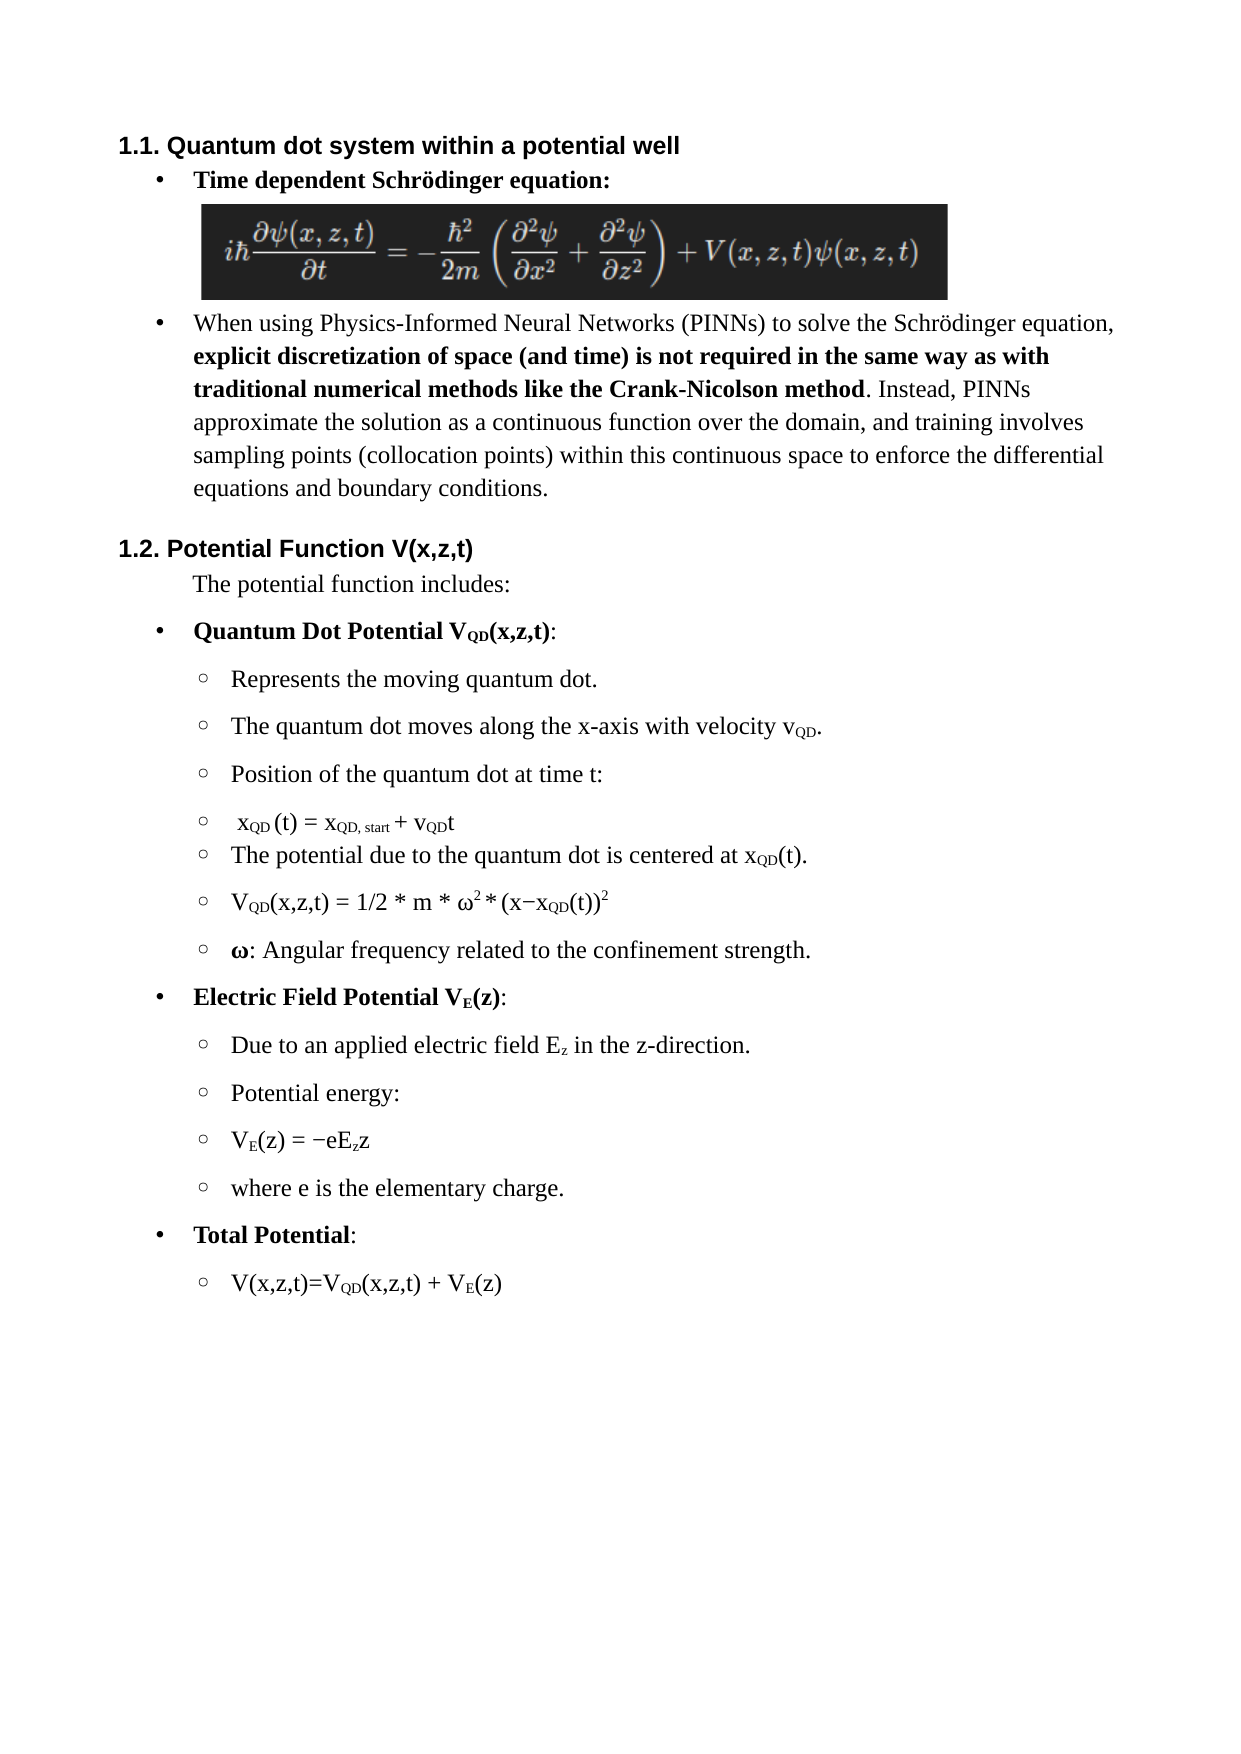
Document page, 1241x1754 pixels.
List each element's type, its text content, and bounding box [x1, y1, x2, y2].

list The quantum dot moves along the x-axis with velocity vQD. [193, 711, 1122, 740]
picture [201, 204, 948, 300]
subtitle 1.1. Quantum dot system within a potential well [118, 131, 1122, 159]
list where e is the elementary charge. [193, 1173, 1122, 1202]
subtitle 1.2. Potential Function V(x,z,t) [118, 534, 1122, 562]
list Electric Field Potential VE(z): [156, 982, 1122, 1011]
list ω: Angular frequency related to the confinement strength. [193, 935, 1122, 964]
list xQD (t) = xQD, start + vQDt [193, 807, 1122, 835]
list Represents the moving quantum dot. [193, 664, 1122, 693]
list The potential due to the quantum dot is centered at xQD(t). [193, 840, 1122, 868]
list Potential energy: [193, 1078, 1122, 1106]
list VQD(x,z,t) = 1/2 * m * ω2 * (x−xQD(t))2 [193, 887, 1122, 916]
list Position of the quantum dot at time t: [193, 759, 1122, 788]
list Quantum Dot Potential VQD​(x,z,t): [156, 616, 1122, 645]
list Total Potential: [156, 1221, 1122, 1249]
list VE(z) = −eEz​z [193, 1125, 1122, 1154]
list Due to an applied electric field Ez in the z-direction. [193, 1030, 1122, 1059]
text The potential function includes: [118, 569, 1122, 597]
list V(x,z,t)=VQD(x,z,t) + VE​(z) [193, 1268, 1122, 1297]
list Time dependent Schrödinger equation: [156, 166, 1122, 194]
list When using Physics-Informed Neural Networks (PINNs) to solve the Schrödinger equation, explicit discretization of space (and time) is not required in the same way as with traditional numerical methods like the Crank-Nicolson method. Instead, PINNs approximate the solution as a continuous function over the domain, and training involves sampling points (collocation points) within this continuous space to enforce the differential equations and boundary conditions. [156, 308, 1122, 502]
